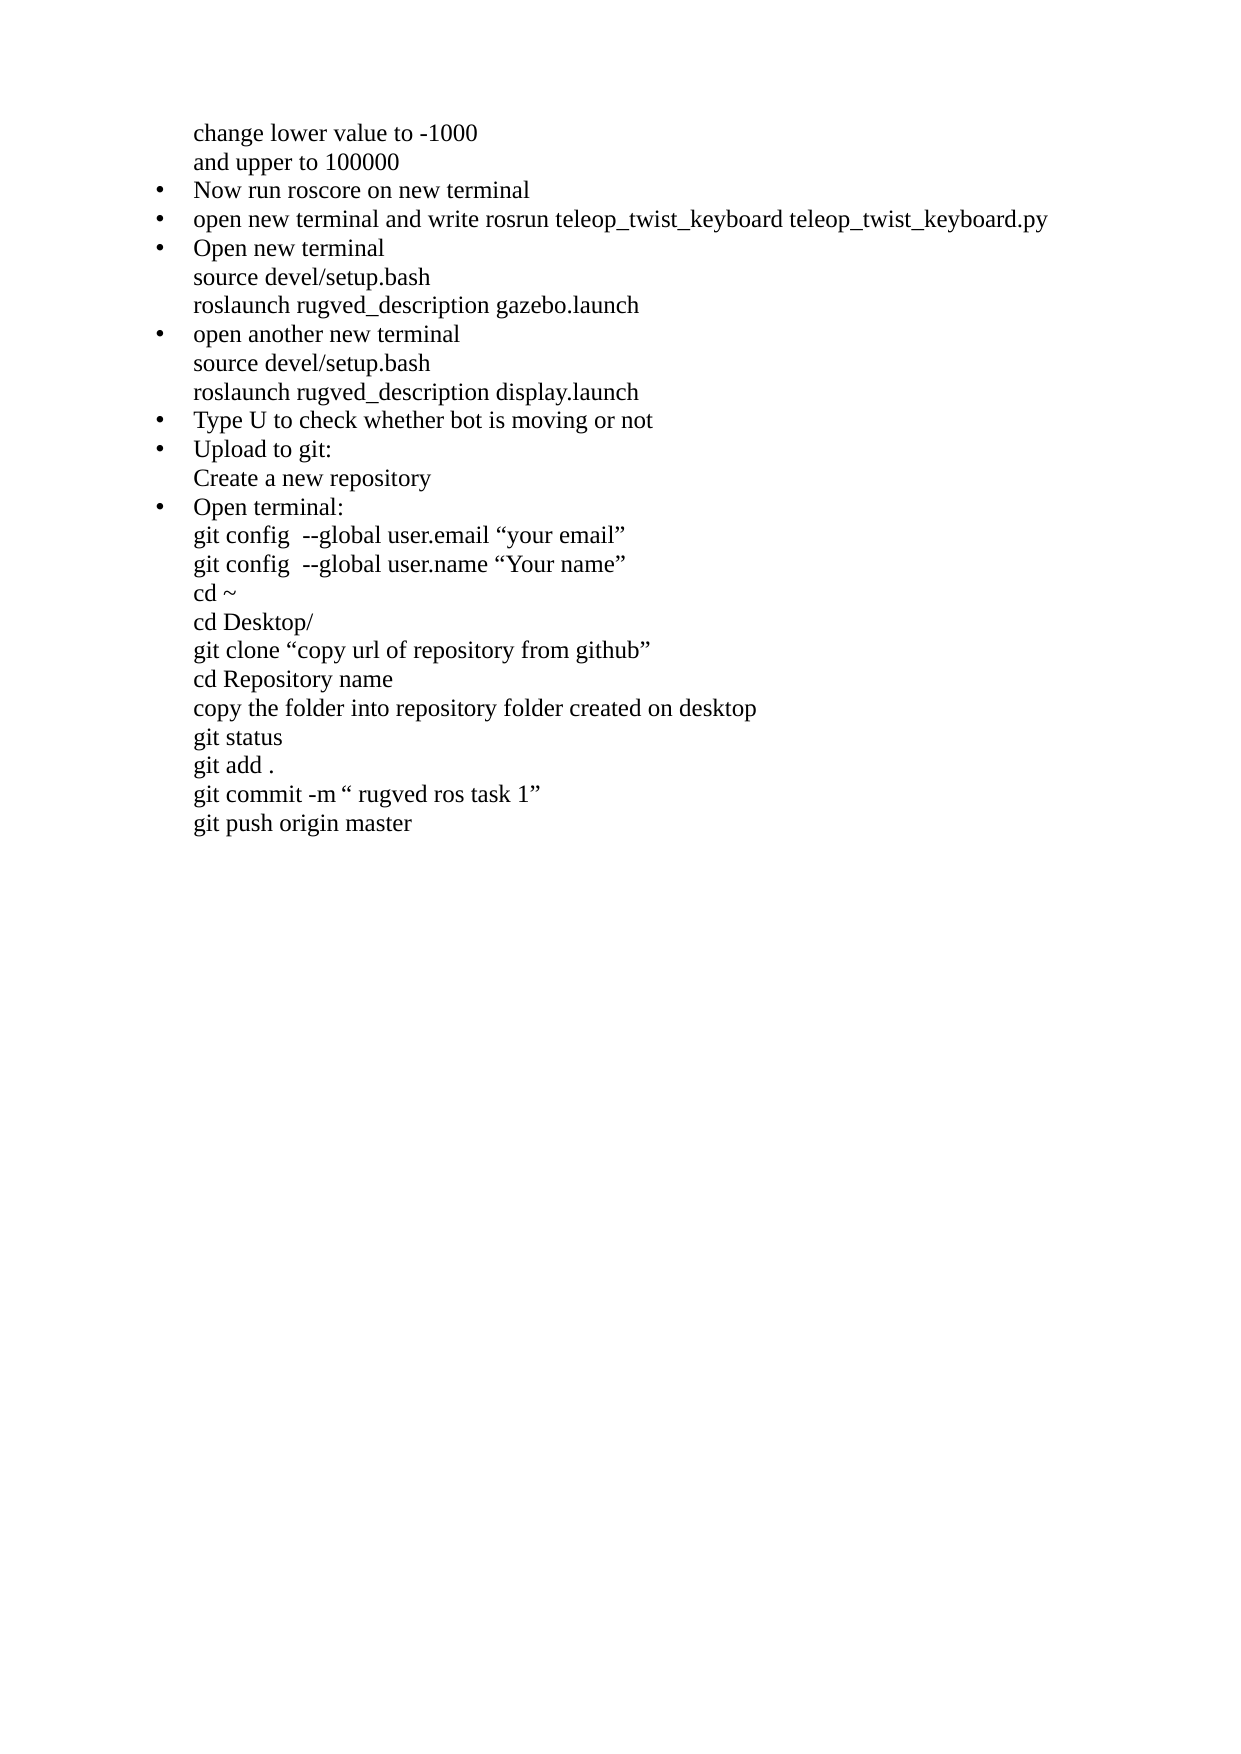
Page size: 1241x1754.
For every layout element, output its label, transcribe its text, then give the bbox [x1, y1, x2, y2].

list Create a new repository [156, 463, 1122, 492]
list source devel/setup.bash [156, 262, 1122, 291]
list open new terminal and write rosrun teleop_twist_keyboard teleop_twist_keyboard.py [156, 204, 1122, 233]
list and upper to 100000 [156, 147, 1122, 176]
list roslaunch rugved_description gazebo.launch [156, 291, 1122, 319]
list copy the folder into repository folder created on desktop [156, 693, 1122, 722]
list open another new terminal [156, 319, 1122, 348]
list git status [156, 722, 1122, 751]
list git config --global user.name “Your name” [156, 549, 1122, 578]
list source devel/setup.bash [156, 348, 1122, 377]
list git clone “copy url of repository from github” [156, 636, 1122, 664]
list Type U to check whether bot is moving or not [156, 406, 1122, 434]
list cd ~ [156, 578, 1122, 607]
list Upload to git: [156, 434, 1122, 463]
list Now run roscore on new terminal [156, 176, 1122, 204]
list git push origin master [156, 808, 1122, 837]
list git add . [156, 751, 1122, 779]
list roslaunch rugved_description display.launch [156, 377, 1122, 406]
list change lower value to -1000 [156, 118, 1122, 147]
list Open terminal: [156, 492, 1122, 521]
list Open new terminal [156, 233, 1122, 262]
list git commit -m “ rugved ros task 1” [156, 779, 1122, 808]
list git config --global user.email “your email” [156, 521, 1122, 549]
list cd Desktop/ [156, 607, 1122, 636]
list cd Repository name [156, 664, 1122, 693]
